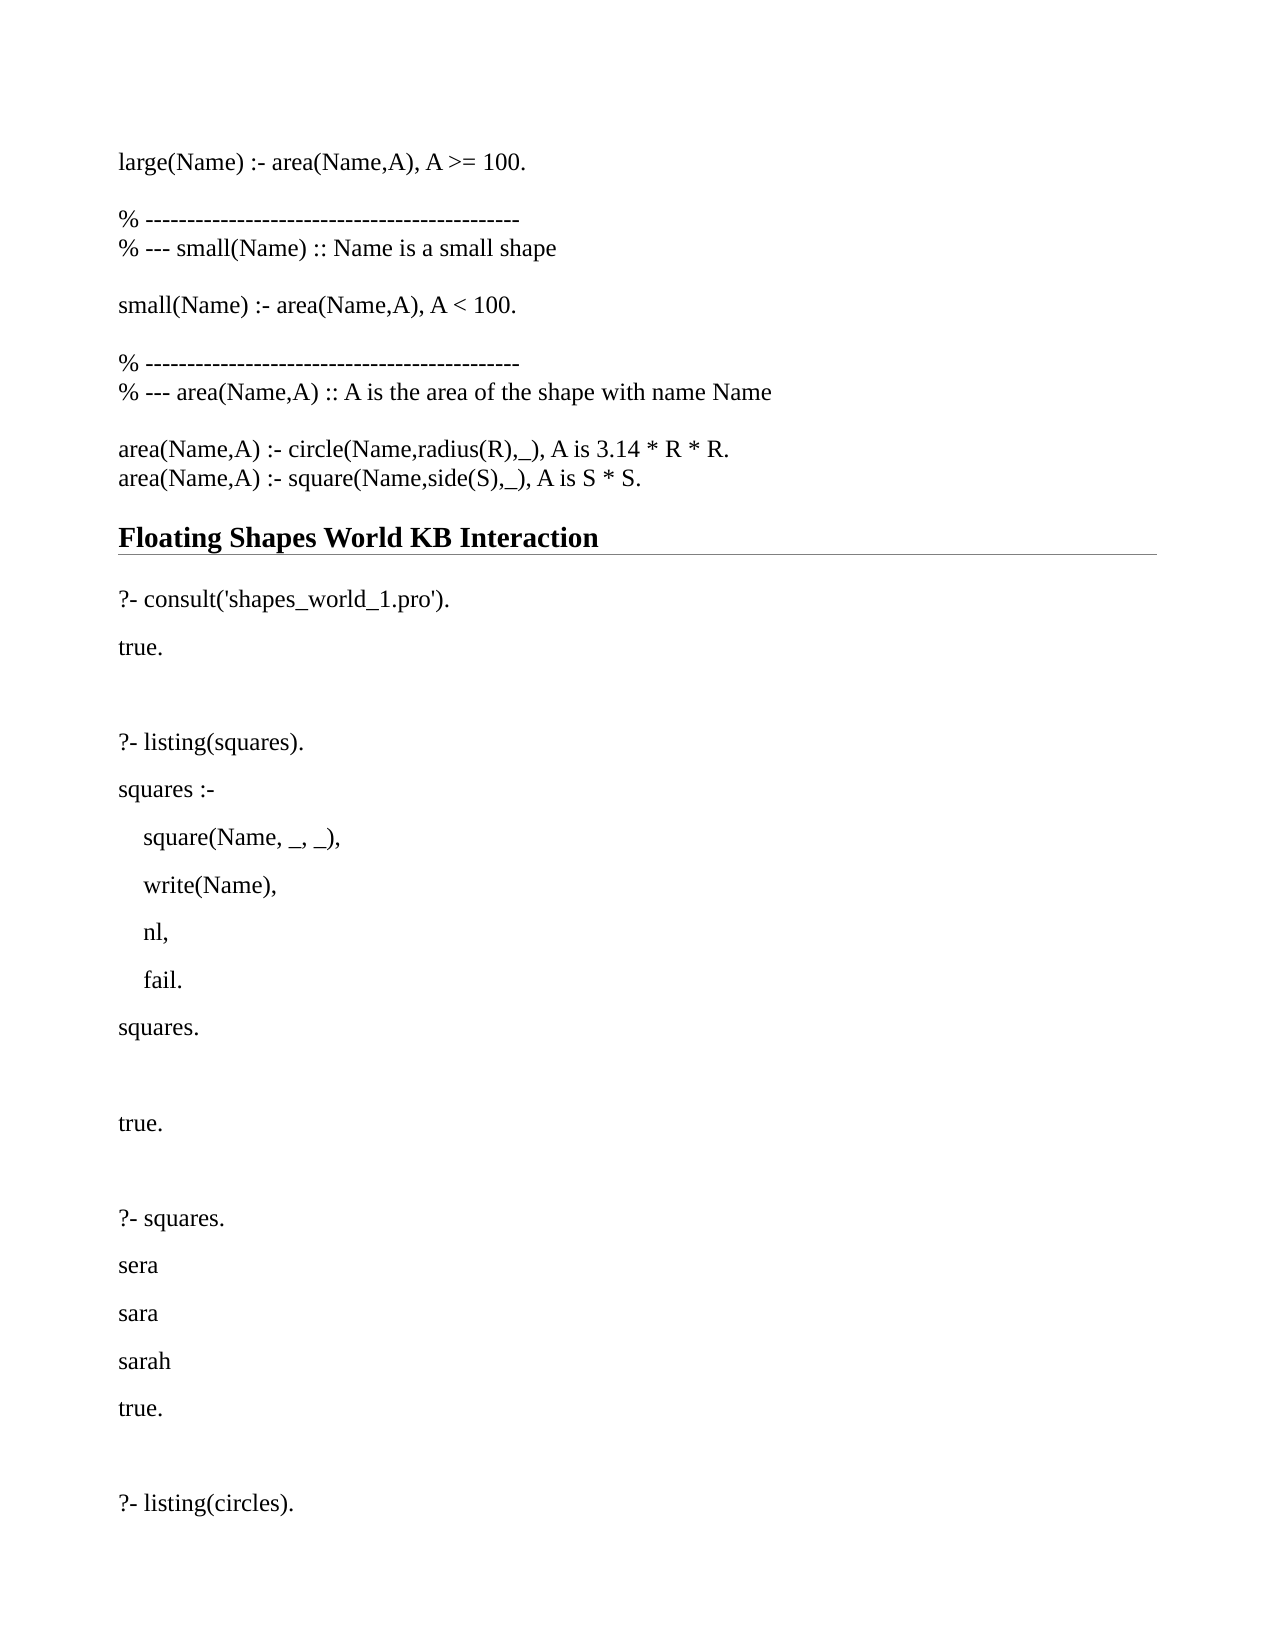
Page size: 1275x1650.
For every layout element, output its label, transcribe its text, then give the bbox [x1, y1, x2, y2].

text % --------------------------------------------- [118, 204, 1157, 233]
text sarah [118, 1346, 1157, 1374]
text sara [118, 1298, 1157, 1327]
text true. [118, 1393, 1157, 1422]
text write(Name), [118, 870, 1157, 898]
text true. [118, 632, 1157, 660]
text square(Name, _, _), [118, 822, 1157, 851]
text ?- squares. [118, 1203, 1157, 1232]
text large(Name) :- area(Name,A), A >= 100. [118, 147, 1157, 176]
text area(Name,A) :- circle(Name,radius(R),_), A is 3.14 * R * R. [118, 434, 1157, 463]
text % --------------------------------------------- [118, 348, 1157, 377]
text % --- area(Name,A) :: A is the area of the shape with name Name [118, 377, 1157, 406]
text area(Name,A) :- square(Name,side(S),_), A is S * S. [118, 463, 1157, 492]
text true. [118, 1108, 1157, 1136]
text nl, [118, 917, 1157, 946]
text Floating Shapes World KB Interaction [118, 521, 1157, 554]
text squares :- [118, 774, 1157, 803]
text small(Name) :- area(Name,A), A < 100. [118, 291, 1157, 319]
text % --- small(Name) :: Name is a small shape [118, 233, 1157, 262]
text ?- listing(circles). [118, 1488, 1157, 1517]
text sera [118, 1251, 1157, 1279]
text ?- consult('shapes_world_1.pro'). [118, 584, 1157, 613]
text ?- listing(squares). [118, 727, 1157, 756]
text squares. [118, 1012, 1157, 1041]
text fail. [118, 965, 1157, 994]
